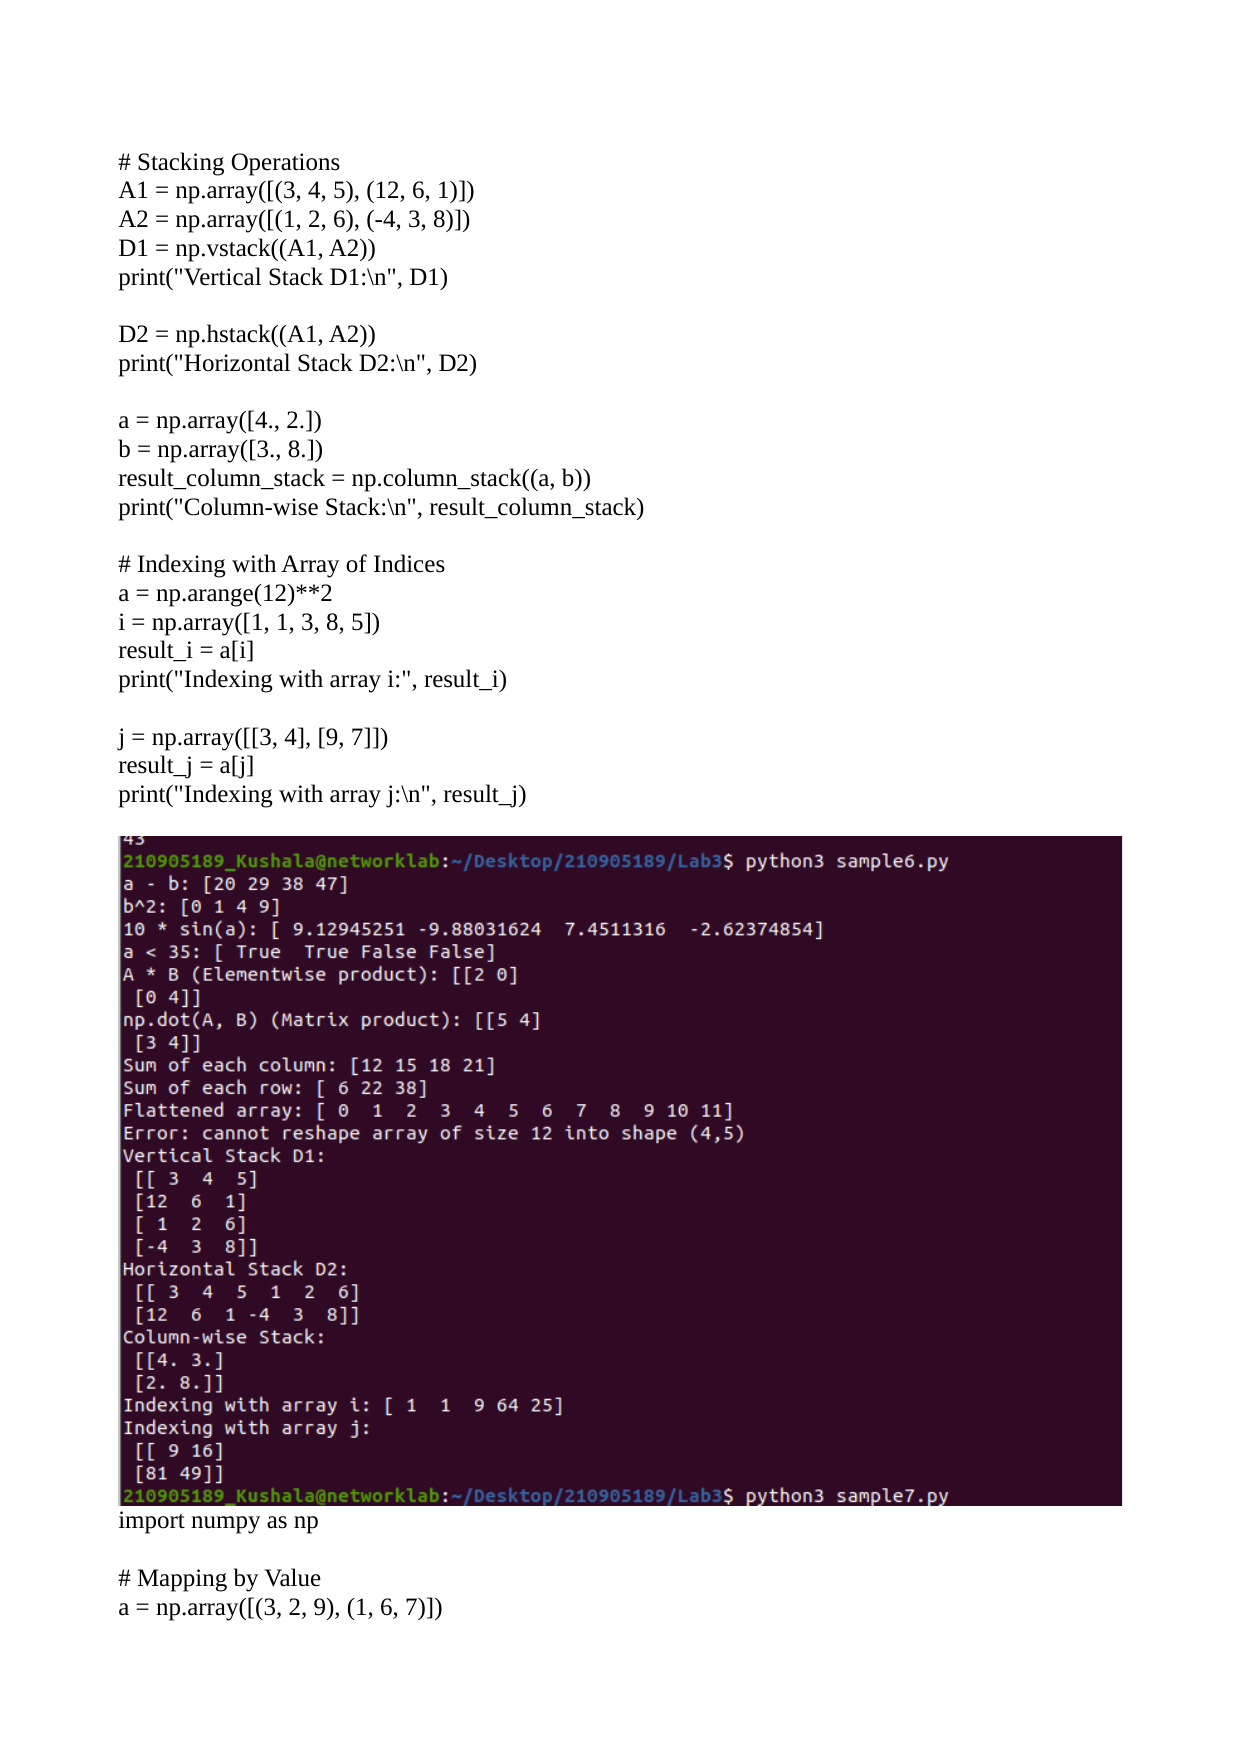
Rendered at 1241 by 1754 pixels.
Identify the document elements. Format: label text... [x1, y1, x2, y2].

text D1 = np.vstack((A1, A2)) [118, 233, 1122, 262]
picture [118, 836, 1123, 1506]
text j = np.array([[3, 4], [9, 7]]) [118, 722, 1122, 751]
text a = np.array([4., 2.]) [118, 406, 1122, 434]
text print("Horizontal Stack D2:\n", D2) [118, 348, 1122, 377]
text result_j = a[j] [118, 751, 1122, 779]
text # Indexing with Array of Indices [118, 549, 1122, 578]
text A1 = np.array([(3, 4, 5), (12, 6, 1)]) [118, 176, 1122, 204]
text b = np.array([3., 8.]) [118, 434, 1122, 463]
text print("Indexing with array j:\n", result_j) [118, 779, 1122, 808]
text result_i = a[i] [118, 636, 1122, 664]
text # Mapping by Value [118, 1563, 1122, 1592]
text A2 = np.array([(1, 2, 6), (-4, 3, 8)]) [118, 204, 1122, 233]
text D2 = np.hstack((A1, A2)) [118, 319, 1122, 348]
text print("Column-wise Stack:\n", result_column_stack) [118, 492, 1122, 521]
text a = np.array([(3, 2, 9), (1, 6, 7)]) [118, 1592, 1122, 1620]
text # Stacking Operations [118, 147, 1122, 176]
text a = np.arange(12)**2 [118, 578, 1122, 607]
text print("Vertical Stack D1:\n", D1) [118, 262, 1122, 291]
text import numpy as np [118, 1506, 1122, 1534]
text i = np.array([1, 1, 3, 8, 5]) [118, 607, 1122, 636]
text result_column_stack = np.column_stack((a, b)) [118, 463, 1122, 492]
text print("Indexing with array i:", result_i) [118, 664, 1122, 693]
